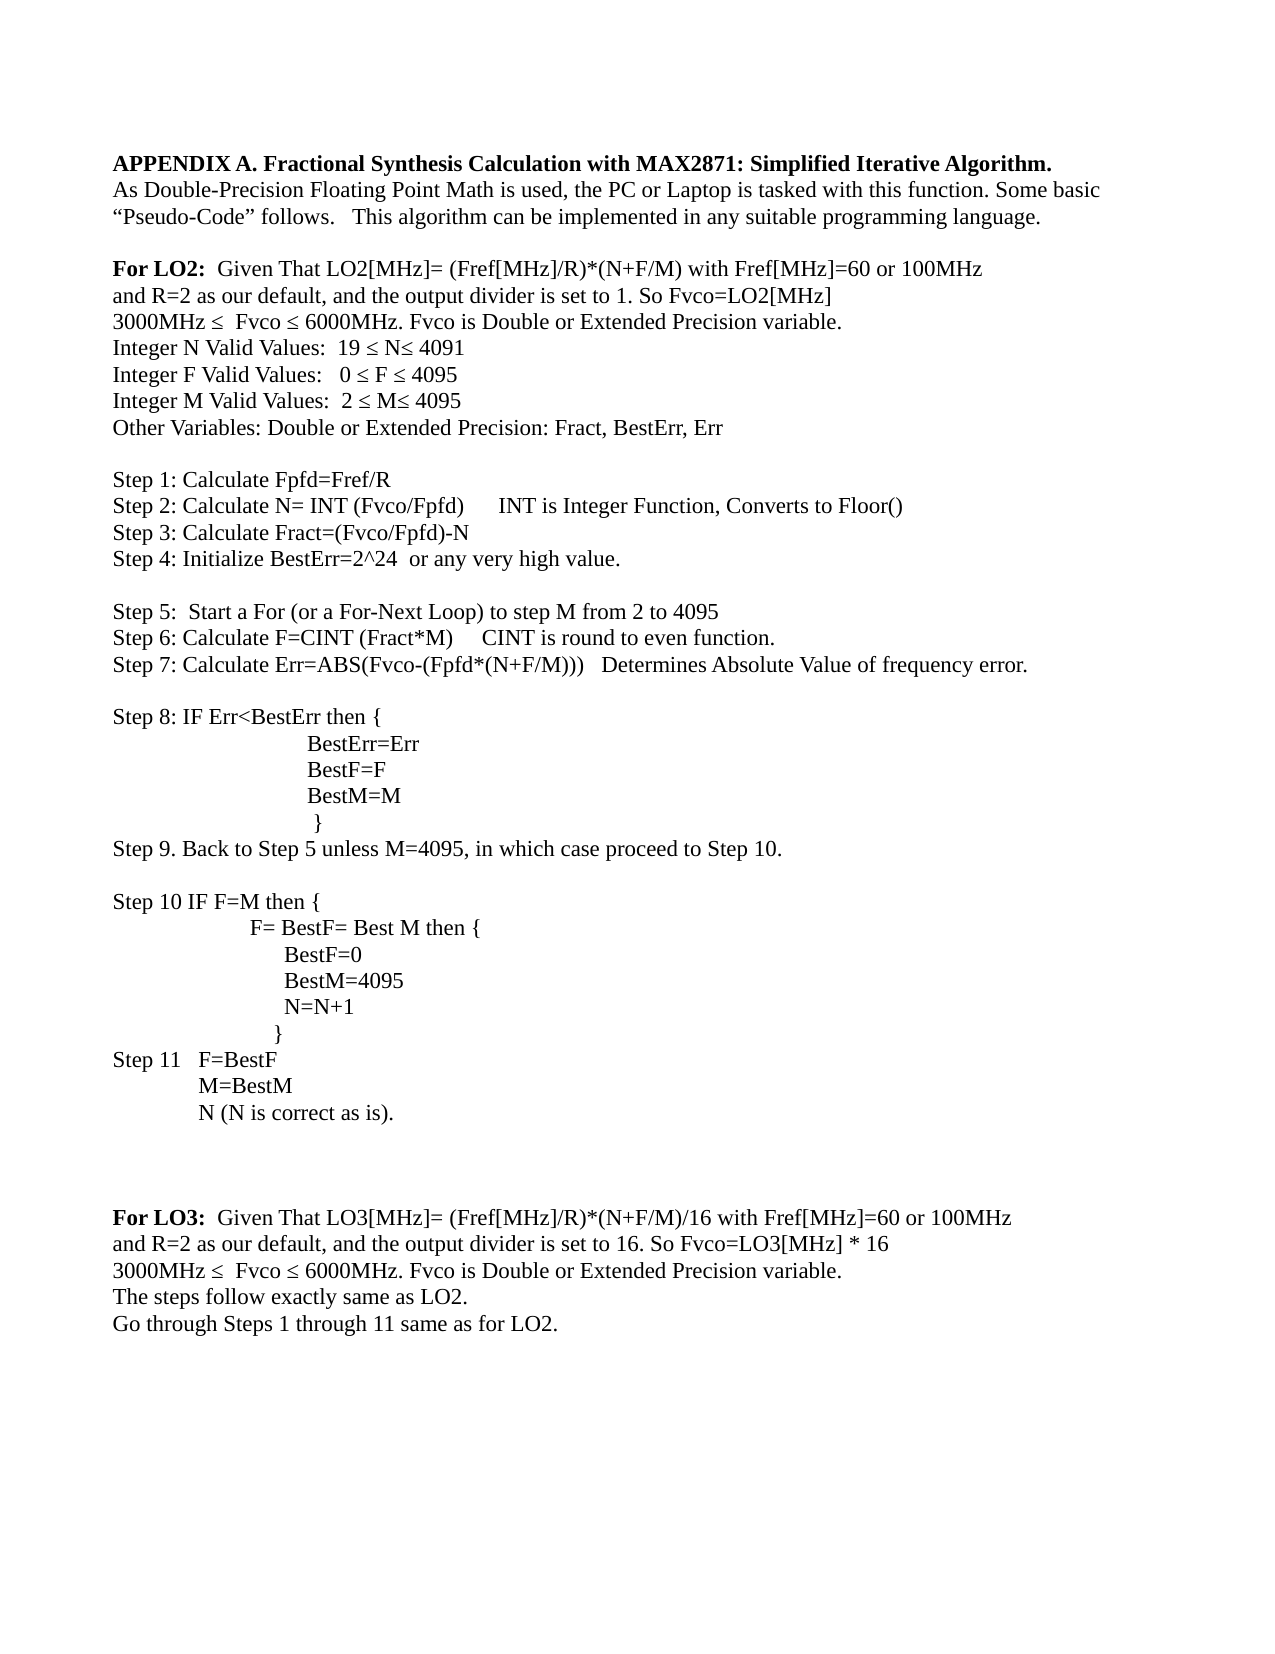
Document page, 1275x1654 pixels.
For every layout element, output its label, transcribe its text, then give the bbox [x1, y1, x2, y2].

text Step 8: IF Err<BestErr then { [112, 703, 1162, 730]
text APPENDIX A. Fractional Synthesis Calculation with MAX2871: Simplified Iterative Algorithm. [112, 150, 1162, 176]
text Step 10 IF F=M then { [112, 888, 1162, 914]
text Go through Steps 1 through 11 same as for LO2. [112, 1309, 1162, 1336]
text Step 2: Calculate N= INT (Fvco/Fpfd) INT is Integer Function, Converts to Floor() [112, 493, 1162, 519]
text BestErr=Err [112, 730, 1162, 756]
text Step 11 F=BestF [112, 1046, 1162, 1072]
text and R=2 as our default, and the output divider is set to 1. So Fvco=LO2[MHz] [112, 282, 1162, 308]
text BestF=0 [112, 941, 1162, 967]
text Step 5: Start a For (or a For-Next Loop) to step M from 2 to 4095 [112, 598, 1162, 624]
text Integer F Valid Values: 0 ≤ F ≤ 4095 [112, 361, 1162, 387]
text F= BestF= Best M then { [112, 914, 1162, 941]
text M=BestM [112, 1072, 1162, 1099]
text Integer M Valid Values: 2 ≤ M≤ 4095 [112, 387, 1162, 413]
text Step 7: Calculate Err=ABS(Fvco-(Fpfd*(N+F/M))) Determines Absolute Value of frequency error. [112, 651, 1162, 677]
text BestF=F [112, 756, 1162, 782]
text N (N is correct as is). [112, 1099, 1162, 1125]
text Other Variables: Double or Extended Precision: Fract, BestErr, Err [112, 413, 1162, 440]
text } [112, 809, 1162, 835]
text For LO3: Given That LO3[MHz]= (Fref[MHz]/R)*(N+F/M)/16 with Fref[MHz]=60 or 100MHz [112, 1204, 1162, 1231]
text BestM=M [112, 782, 1162, 809]
text Step 1: Calculate Fpfd=Fref/R [112, 466, 1162, 493]
text 3000MHz ≤ Fvco ≤ 6000MHz. Fvco is Double or Extended Precision variable. [112, 308, 1162, 334]
text Step 4: Initialize BestErr=2^24 or any very high value. [112, 545, 1162, 572]
text Step 3: Calculate Fract=(Fvco/Fpfd)-N [112, 519, 1162, 545]
text 3000MHz ≤ Fvco ≤ 6000MHz. Fvco is Double or Extended Precision variable. [112, 1257, 1162, 1283]
text N=N+1 [112, 993, 1162, 1020]
text As Double-Precision Floating Point Math is used, the PC or Laptop is tasked with this function. Some basic “Pseudo-Code” follows. This algorithm can be implemented in any suitable programming language. [112, 176, 1162, 229]
text Step 9. Back to Step 5 unless M=4095, in which case proceed to Step 10. [112, 835, 1162, 862]
text and R=2 as our default, and the output divider is set to 16. So Fvco=LO3[MHz] * 16 [112, 1231, 1162, 1257]
text Step 6: Calculate F=CINT (Fract*M) CINT is round to even function. [112, 624, 1162, 651]
text BestM=4095 [112, 967, 1162, 993]
text Integer N Valid Values: 19 ≤ N≤ 4091 [112, 334, 1162, 361]
text For LO2: Given That LO2[MHz]= (Fref[MHz]/R)*(N+F/M) with Fref[MHz]=60 or 100MHz [112, 255, 1162, 282]
text } [112, 1020, 1162, 1046]
text The steps follow exactly same as LO2. [112, 1283, 1162, 1309]
